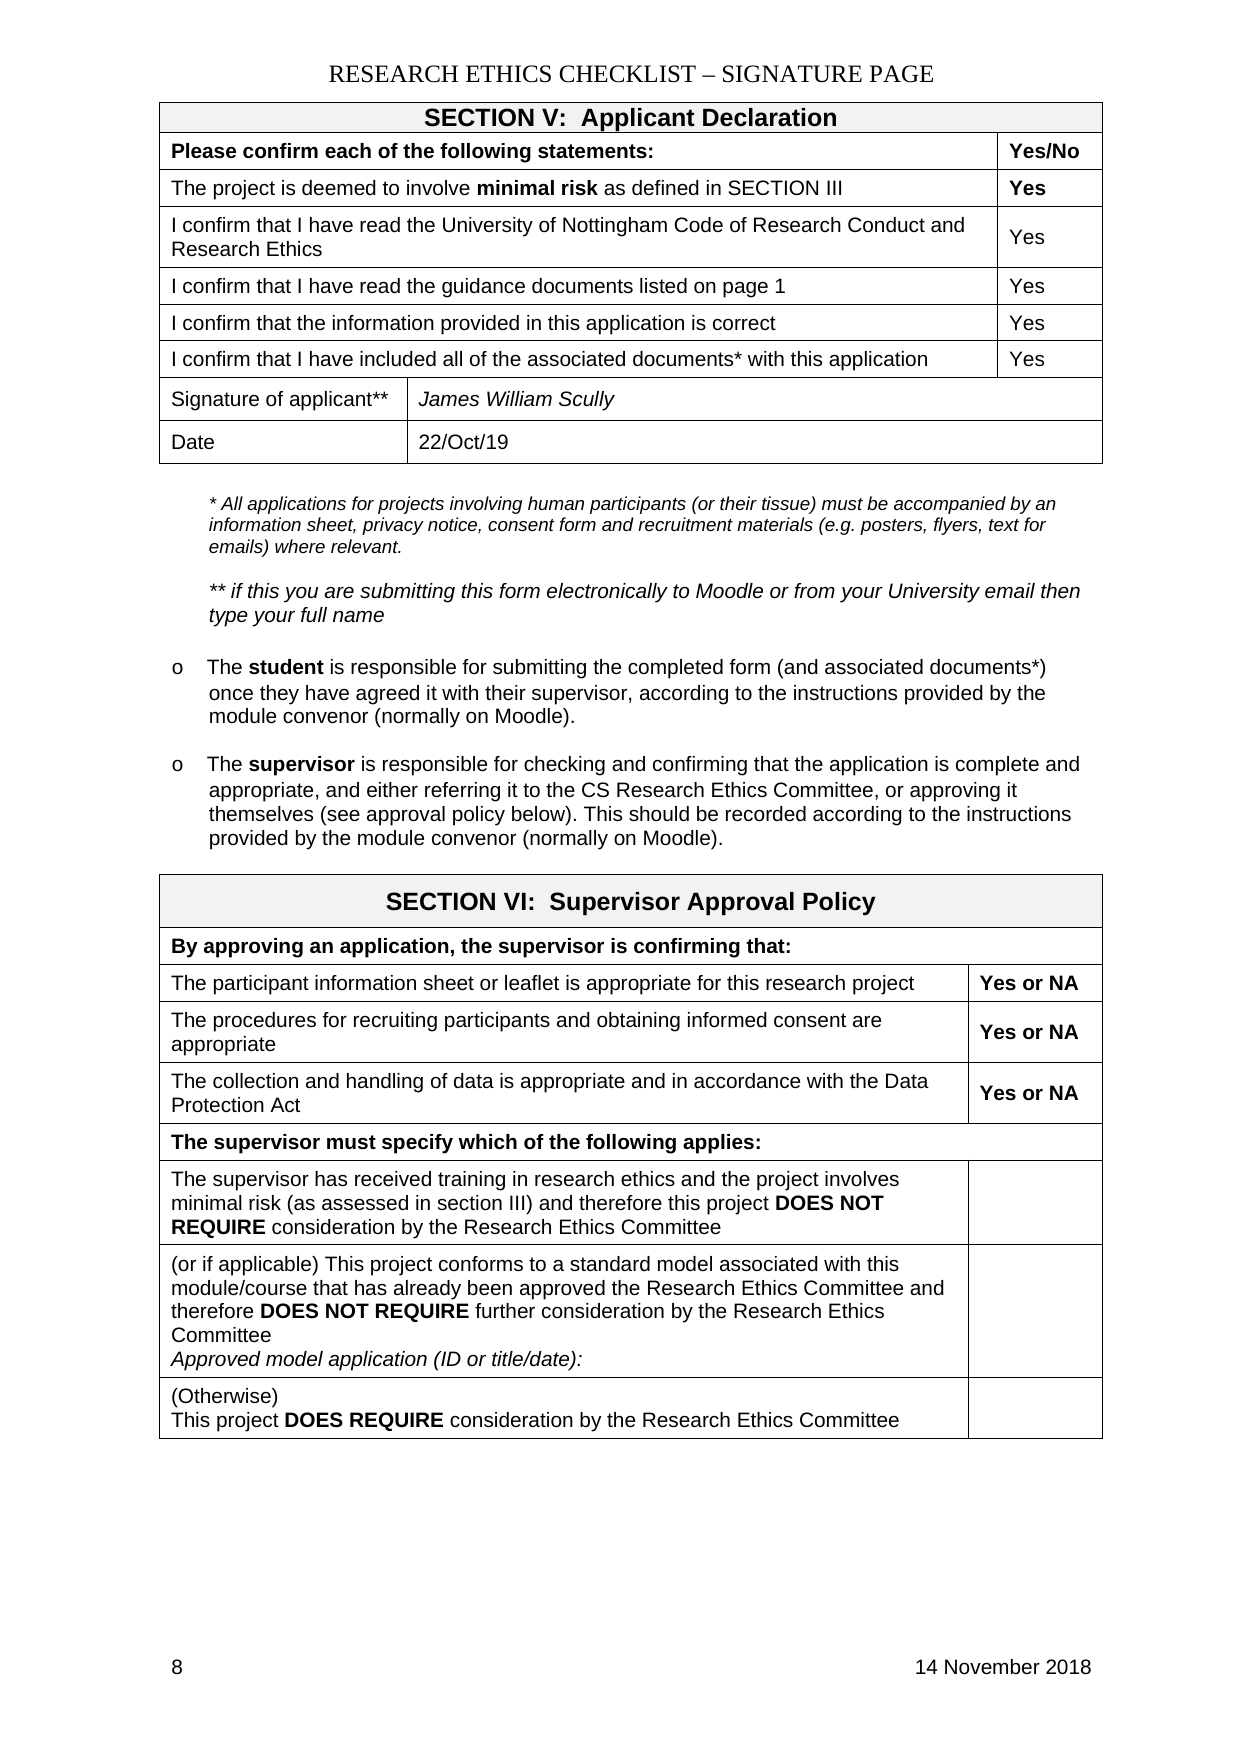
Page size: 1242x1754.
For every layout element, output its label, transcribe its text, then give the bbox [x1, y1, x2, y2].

table_header SECTION V: Applicant Declaration [160, 103, 1102, 132]
table_cell Yes [998, 268, 1102, 303]
table_cell The procedures for recruiting participants and obtaining informed consent are appropriate [160, 1002, 968, 1062]
table_cell Signature of applicant** [160, 378, 407, 420]
table_cell Yes or NA [969, 1002, 1102, 1062]
table_cell (Otherwise) This project DOES REQUIRE consideration by the Research Ethics Committee [160, 1378, 968, 1438]
list The student is responsible for submitting the completed form (and associated documents*) once they have agreed it with their supervisor, according to the instructions provided by the module convenor (normally on Moodle). [171, 654, 1092, 728]
table_cell James William Scully [408, 378, 1102, 420]
text ** if this you are submitting this form electronically to Moodle or from your University email then type your full name [209, 579, 1092, 627]
table_header SECTION VI: Supervisor Approval Policy [160, 875, 1102, 927]
table_cell The participant information sheet or leaflet is appropriate for this research project [160, 965, 968, 1001]
table_cell Yes [998, 305, 1102, 340]
table_cell Yes [998, 341, 1102, 377]
table_cell The collection and handling of data is appropriate and in accordance with the Data Protection Act [160, 1063, 968, 1123]
table_cell The supervisor must specify which of the following applies: [160, 1124, 1102, 1159]
table_cell 22/Oct/19 [408, 421, 1102, 463]
table_cell Date [160, 421, 407, 463]
table_cell Yes [998, 170, 1102, 206]
table_cell I confirm that I have read the University of Nottingham Code of Research Conduct and Research Ethics [160, 207, 997, 267]
text RESEARCH ETHICS CHECKLIST – SIGNATURE PAGE [171, 59, 1092, 88]
table_cell The supervisor has received training in research ethics and the project involves minimal risk (as assessed in section III) and therefore this project DOES NOT REQUIRE consideration by the Research Ethics Committee [160, 1161, 968, 1244]
table_cell [969, 1161, 1102, 1244]
table_cell Yes or NA [969, 1063, 1102, 1123]
list The supervisor is responsible for checking and confirming that the application is complete and appropriate, and either referring it to the CS Research Ethics Committee, or approving it themselves (see approval policy below). This should be recorded according to the instructions provided by the module convenor (normally on Moodle). [171, 752, 1092, 850]
table_cell Yes or NA [969, 965, 1102, 1001]
table_cell Yes/No [998, 133, 1102, 169]
table_cell I confirm that the information provided in this application is correct [160, 305, 997, 340]
table_cell I confirm that I have read the guidance documents listed on page 1 [160, 268, 997, 303]
table_cell [969, 1378, 1102, 1438]
table_cell The project is deemed to involve minimal risk as defined in SECTION III [160, 170, 997, 206]
table_cell Yes [998, 207, 1102, 267]
table_cell Please confirm each of the following statements: [160, 133, 997, 169]
table_cell By approving an application, the supervisor is confirming that: [160, 928, 1102, 964]
table_cell [969, 1245, 1102, 1377]
table_cell I confirm that I have included all of the associated documents* with this application [160, 341, 997, 377]
text * All applications for projects involving human participants (or their tissue) must be accompanied by an information sheet, privacy notice, consent form and recruitment materials (e.g. posters, flyers, text for emails) where relevant. [209, 492, 1092, 557]
table_cell (or if applicable) This project conforms to a standard model associated with this module/course that has already been approved the Research Ethics Committee and therefore DOES NOT REQUIRE further consideration by the Research Ethics Committee Approved model application (ID or title/date): [160, 1245, 968, 1377]
